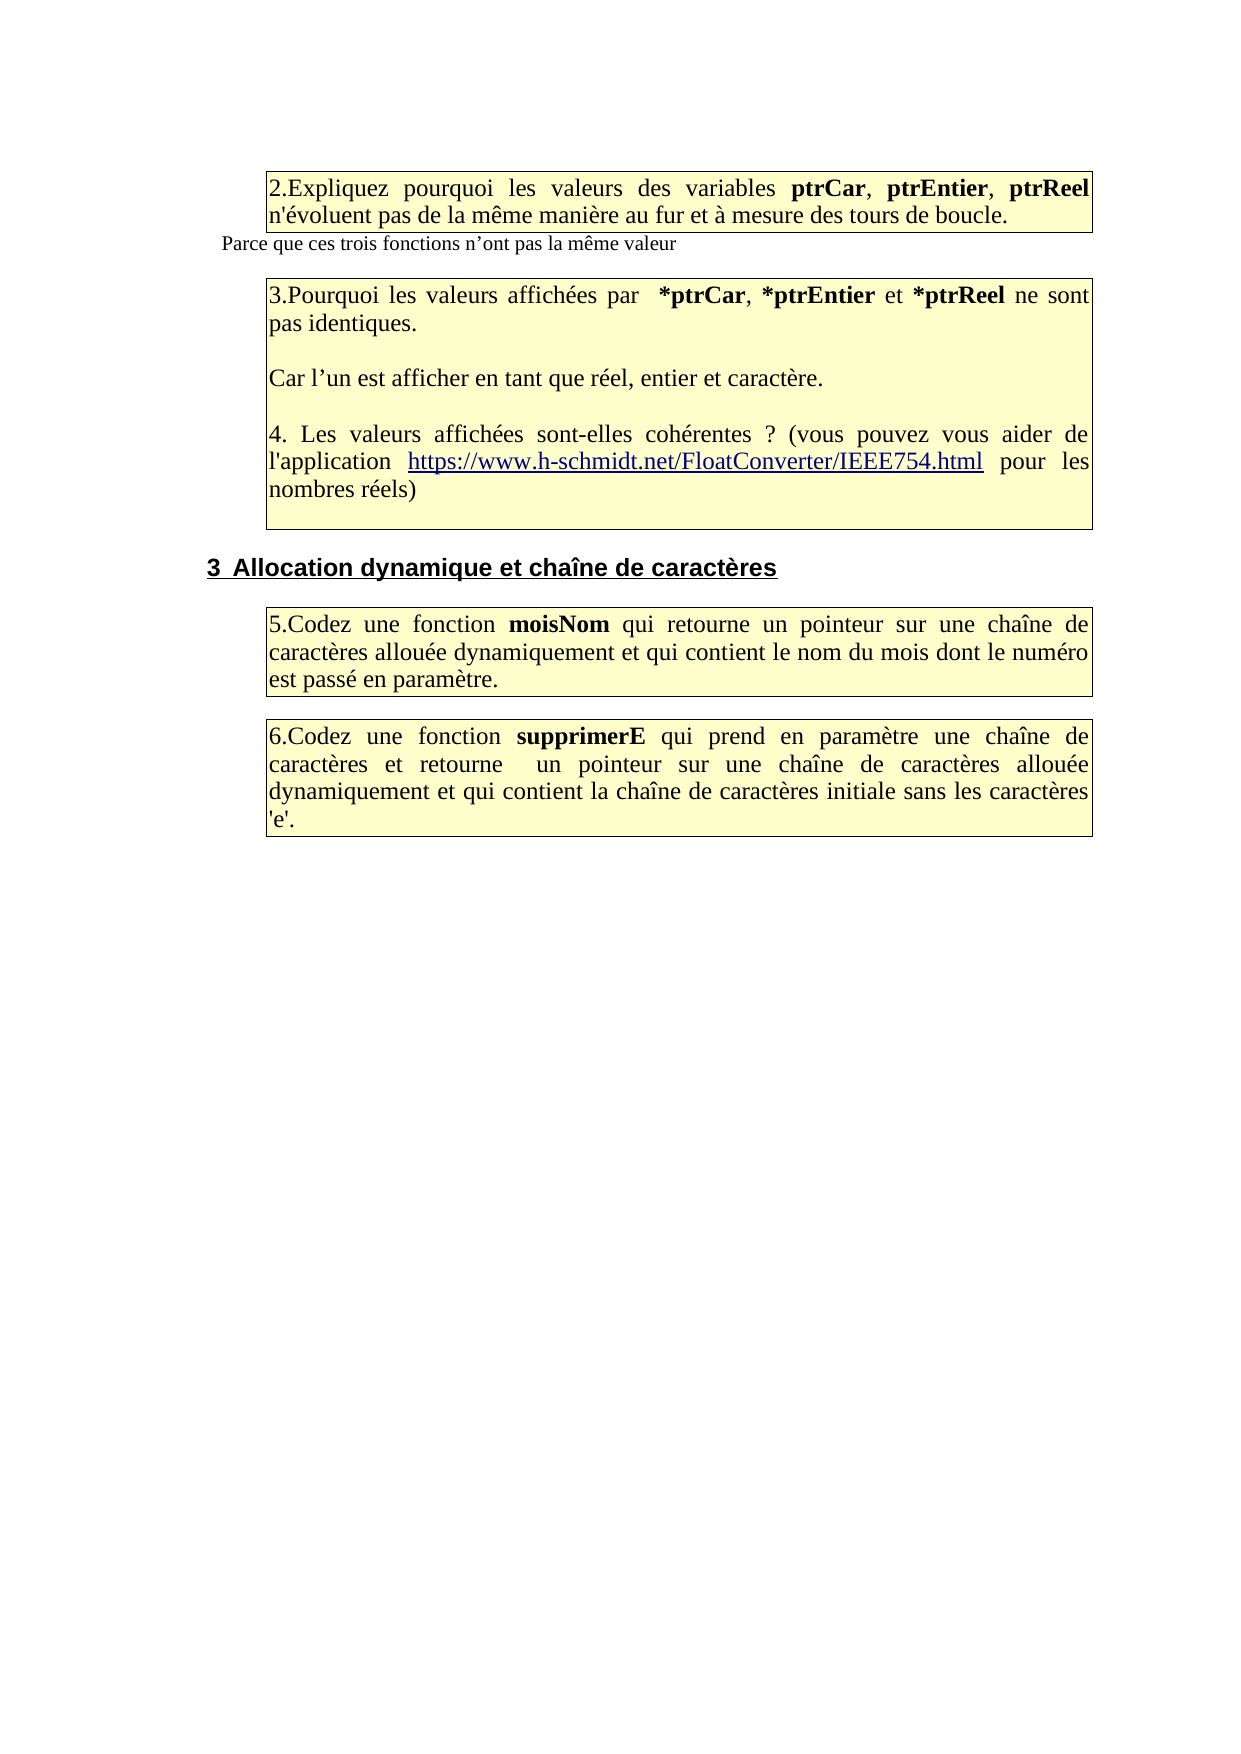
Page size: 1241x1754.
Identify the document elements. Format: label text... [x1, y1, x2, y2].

list Pourquoi les valeurs affichées par *ptrCar, *ptrEntier et *ptrReel ne sont pas identiques. [267, 279, 1092, 333]
subtitle Allocation dynamique et chaîne de caractères [207, 554, 1092, 582]
text Car l’un est afficher en tant que réel, entier et caractère. [267, 361, 1092, 389]
list Codez une fonction supprimerE qui prend en paramètre une chaîne de caractères et retourne un pointeur sur une chaîne de caractères allouée dynamiquement et qui contient la chaîne de caractères initiale sans les caractères 'e'. [267, 720, 1092, 836]
list Les valeurs affichées sont-elles cohérentes ? (vous pouvez vous aider de l'application https://www.h-schmidt.net/FloatConverter/IEEE754.html pour les nombres réels) [267, 417, 1092, 500]
list Codez une fonction moisNom qui retourne un pointeur sur une chaîne de caractères allouée dynamiquement et qui contient le nom du mois dont le numéro est passé en paramètre. [267, 608, 1092, 696]
text Parce que ces trois fonctions n’ont pas la même valeur [148, 232, 1092, 255]
list Expliquez pourquoi les valeurs des variables ptrCar, ptrEntier, ptrReel n'évoluent pas de la même manière au fur et à mesure des tours de boucle. [267, 172, 1092, 232]
